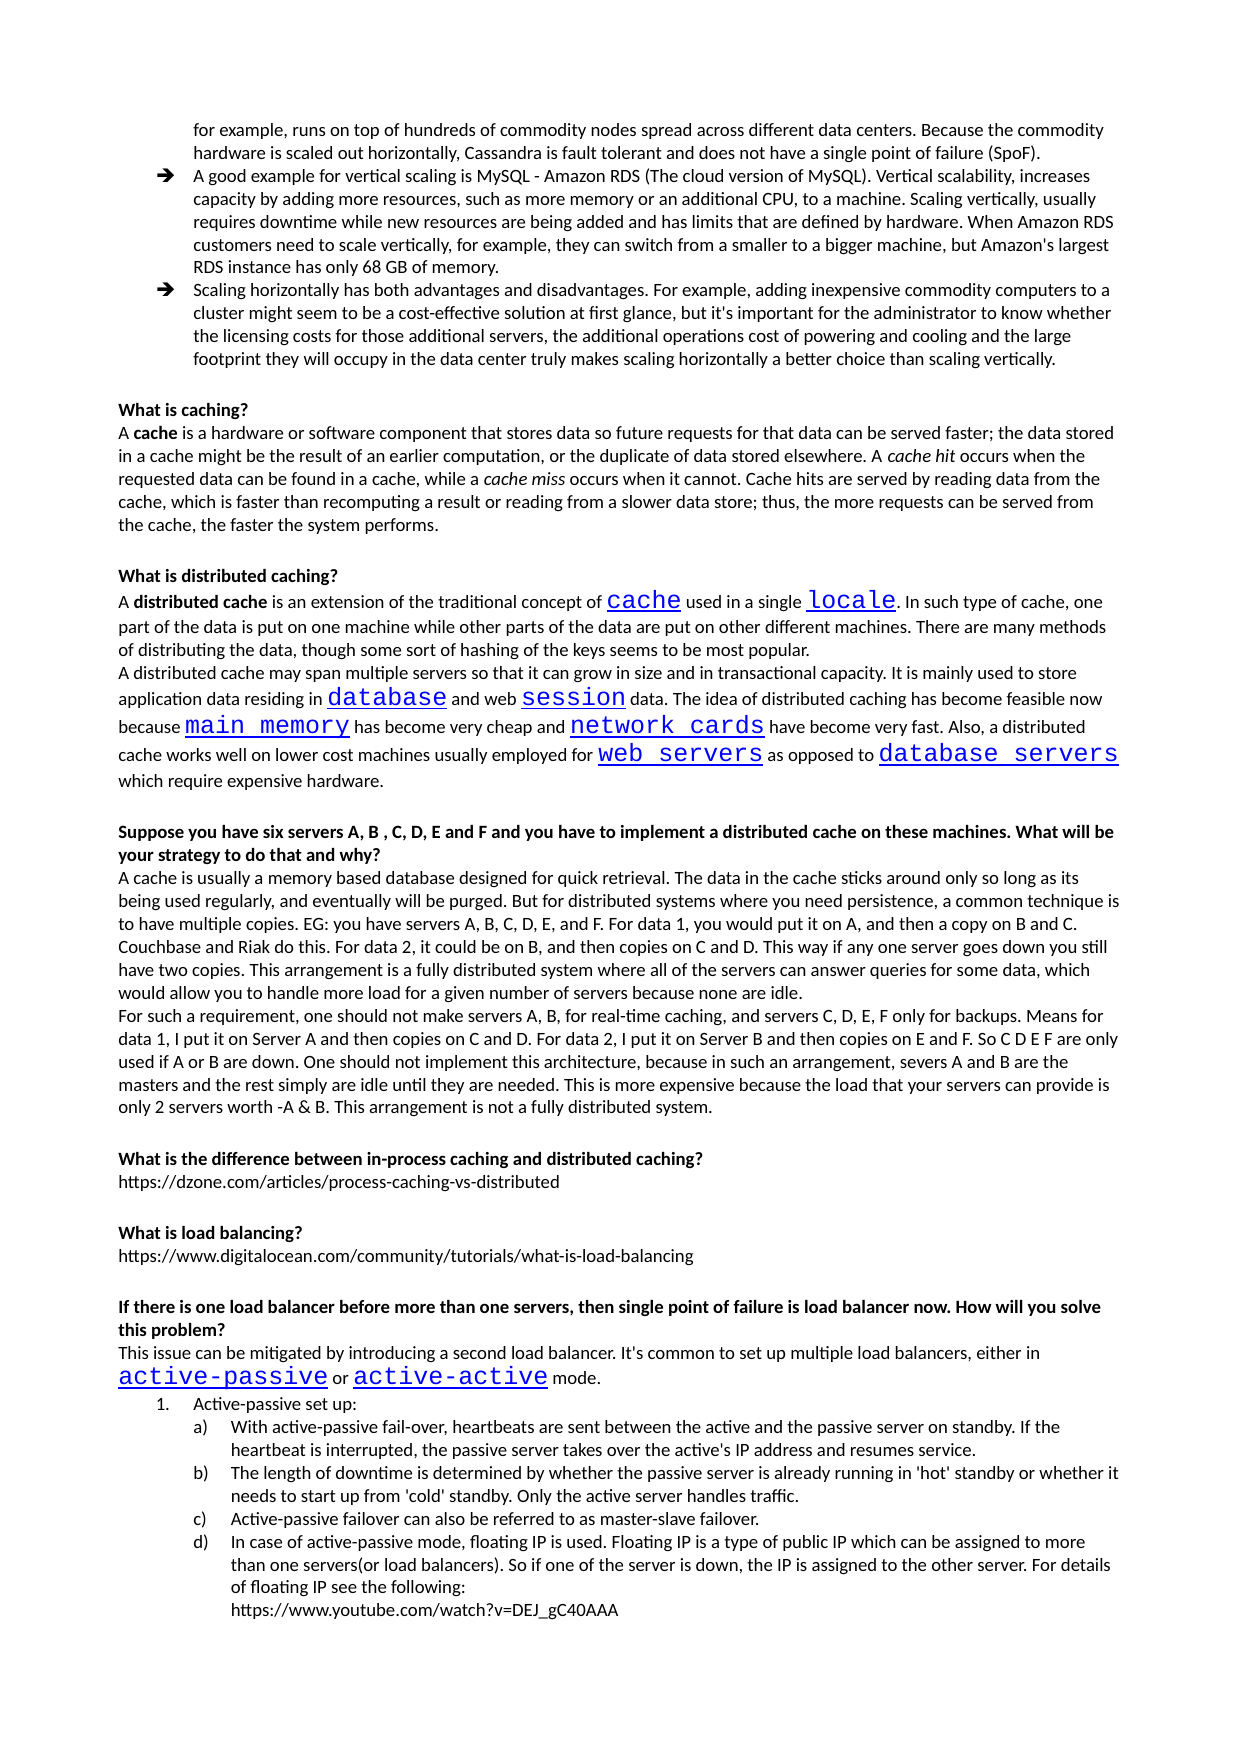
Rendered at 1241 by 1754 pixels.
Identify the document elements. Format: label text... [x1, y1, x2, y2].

text What is the difference between in-process caching and distributed caching? [118, 1147, 1122, 1170]
text If there is one load balancer before more than one servers, then single point of failure is load balancer now. How will you solve this problem? [118, 1295, 1122, 1341]
text For such a requirement, one should not make servers A, B, for real-time caching, and servers C, D, E, F only for backups. Means for data 1, I put it on Server A and then copies on C and D. For data 2, I put it on Server B and then copies on E and F. So C D E F are only used if A or B are down. One should not implement this architecture, because in such an arrangement, severs A and B are the masters and the rest simply are idle until they are needed. This is more expensive because the load that your servers can provide is only 2 servers worth -A & B. This arrangement is not a fully distributed system. [118, 1004, 1122, 1118]
list A good example for vertical scaling is MySQL - Amazon RDS (The cloud version of MySQL). Vertical scalability, increases capacity by adding more resources, such as more memory or an additional CPU, to a machine. Scaling vertically, usually requires downtime while new resources are being added and has limits that are defined by hardware. When Amazon RDS customers need to scale vertically, for example, they can switch from a smaller to a bigger machine, but Amazon's largest RDS instance has only 68 GB of memory. [156, 164, 1122, 278]
list for example, runs on top of hundreds of commodity nodes spread across different data centers. Because the commodity hardware is scaled out horizontally, Cassandra is fault tolerant and does not have a single point of failure (SpoF). [156, 118, 1122, 164]
text What is load balancing? [118, 1221, 1122, 1244]
list With active-passive fail-over, heartbeats are sent between the active and the passive server on standby. If the heartbeat is interrupted, the passive server takes over the active's IP address and resumes service. [193, 1415, 1122, 1461]
list https://www.youtube.com/watch?v=DEJ_gC40AAA [193, 1598, 1122, 1621]
text What is distributed caching? [118, 564, 1122, 587]
text Suppose you have six servers A, B , C, D, E and F and you have to implement a distributed cache on these machines. What will be your strategy to do that and why? [118, 821, 1122, 866]
text https://www.digitalocean.com/community/tutorials/what-is-load-balancing [118, 1244, 1122, 1267]
text https://dzone.com/articles/process-caching-vs-distributed [118, 1170, 1122, 1193]
text A distributed cache is an extension of the traditional concept of cache used in a single locale. In such type of cache, one part of the data is put on one machine while other parts of the data are put on other different machines. There are many methods of distributing the data, though some sort of hashing of the keys seems to be most popular. [118, 587, 1122, 661]
text What is caching? [118, 398, 1122, 421]
text This issue can be mitigated by introducing a second load balancer. It's common to set up multiple load balancers, either in active-passive or active-active mode. [118, 1341, 1122, 1392]
list Active-passive failover can also be referred to as master-slave failover. [193, 1507, 1122, 1530]
text A cache is a hardware or software component that stores data so future requests for that data can be served faster; the data stored in a cache might be the result of an earlier computation, or the duplicate of data stored elsewhere. A cache hit occurs when the requested data can be found in a cache, while a cache miss occurs when it cannot. Cache hits are served by reading data from the cache, which is faster than recomputing a result or reading from a slower data store; thus, the more requests can be served from the cache, the faster the system performs. [118, 421, 1122, 536]
text A cache is usually a memory based database designed for quick retrieval. The data in the cache sticks around only so long as its being used regularly, and eventually will be purged. But for distributed systems where you need persistence, a common technique is to have multiple copies. EG: you have servers A, B, C, D, E, and F. For data 1, you would put it on A, and then a copy on B and C. Couchbase and Riak do this. For data 2, it could be on B, and then copies on C and D. This way if any one server goes down you still have two copies. This arrangement is a fully distributed system where all of the servers can answer queries for some data, which would allow you to handle more load for a given number of servers because none are idle. [118, 866, 1122, 1004]
list The length of downtime is determined by whether the passive server is already running in 'hot' standby or whether it needs to start up from 'cold' standby. Only the active server handles traffic. [193, 1461, 1122, 1507]
list Active-passive set up: [156, 1392, 1122, 1415]
list Scaling horizontally has both advantages and disadvantages. For example, adding inexpensive commodity computers to a cluster might seem to be a cost-effective solution at first glance, but it's important for the administrator to know whether the licensing costs for those additional servers, the additional operations cost of powering and cooling and the large footprint they will occupy in the data center truly makes scaling horizontally a better choice than scaling vertically. [156, 278, 1122, 370]
text A distributed cache may span multiple servers so that it can grow in size and in transactional capacity. It is mainly used to store application data residing in database and web session data. The idea of distributed caching has become feasible now because main memory has become very cheap and network cards have become very fast. Also, a distributed cache works well on lower cost machines usually employed for web servers as opposed to database servers which require expensive hardware. [118, 661, 1122, 792]
list In case of active-passive mode, floating IP is used. Floating IP is a type of public IP which can be assigned to more than one servers(or load balancers). So if one of the server is down, the IP is assigned to the other server. For details of floating IP see the following: [193, 1530, 1122, 1598]
